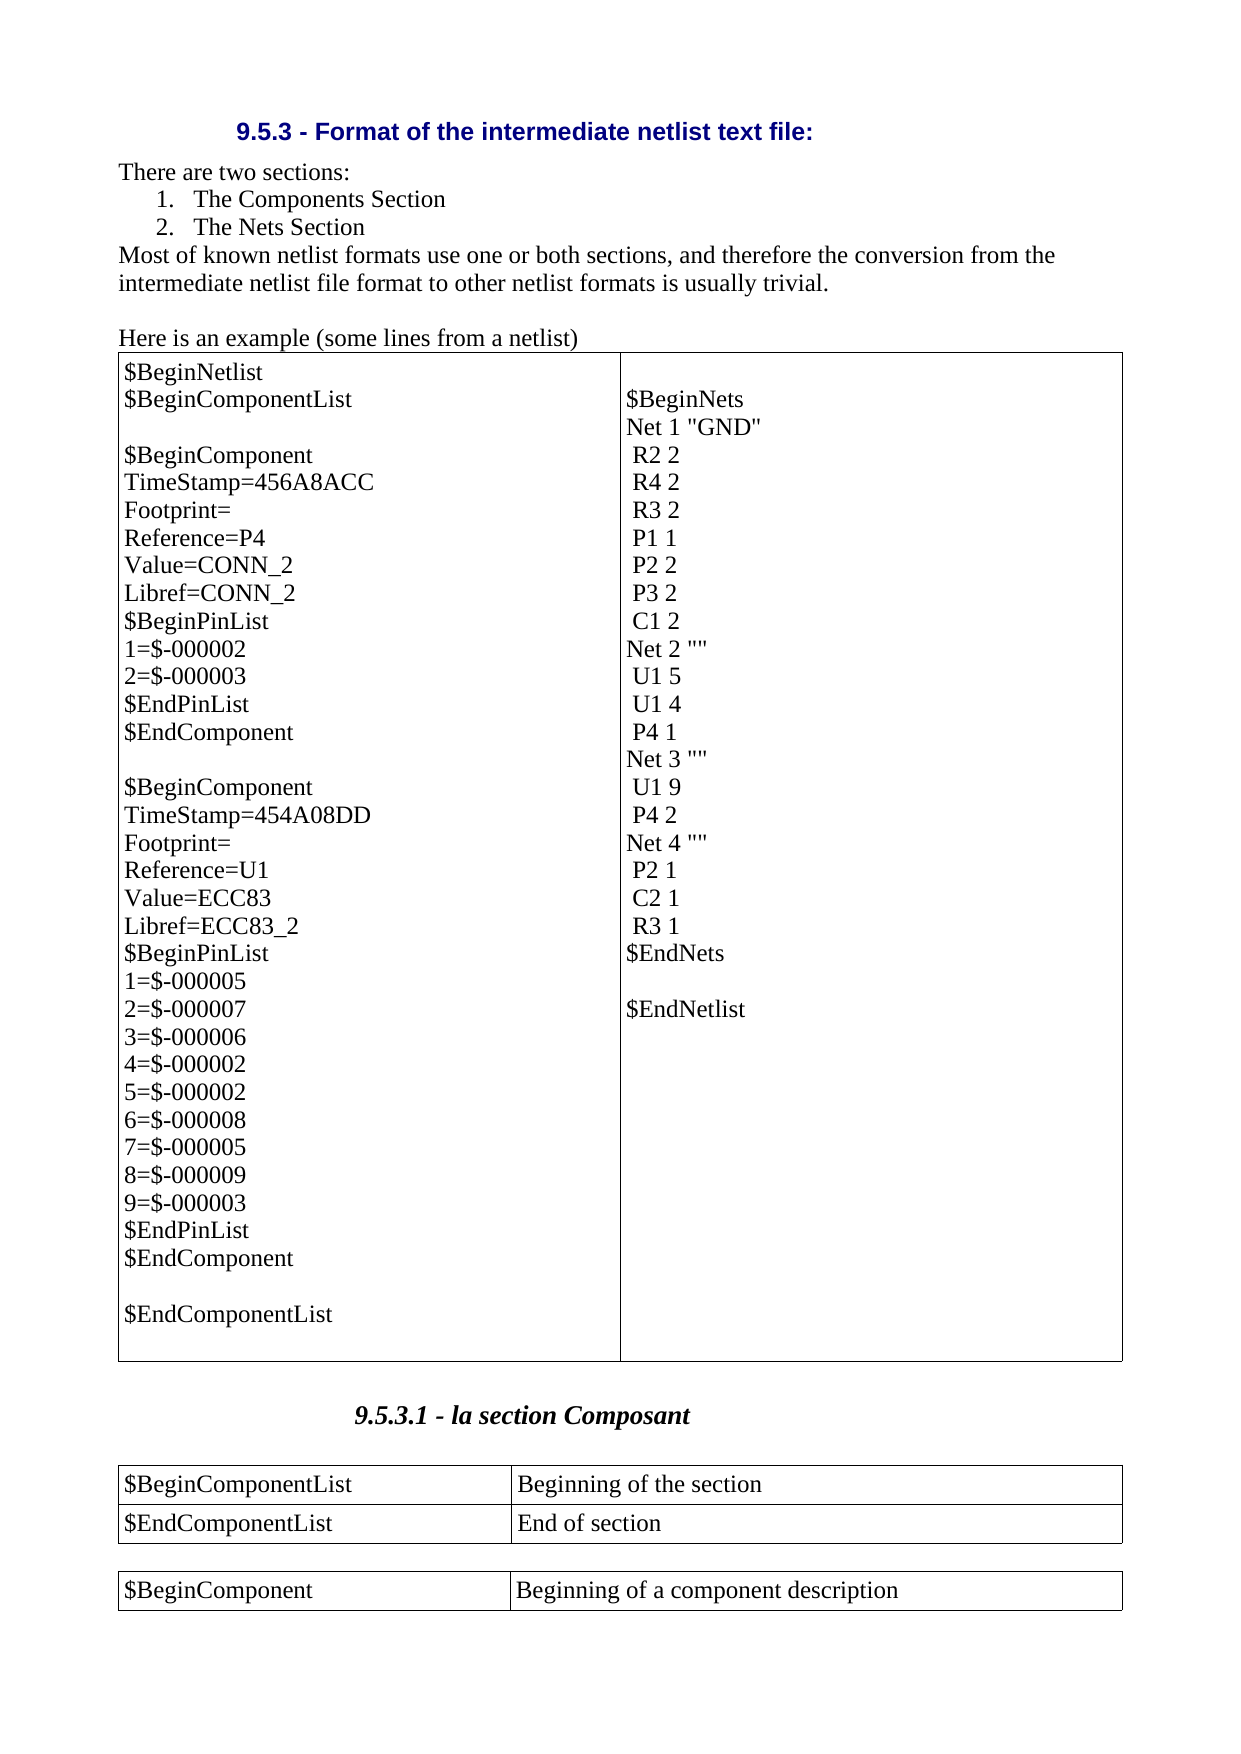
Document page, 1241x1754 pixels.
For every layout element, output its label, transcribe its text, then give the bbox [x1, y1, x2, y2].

table_header $BeginComponentList [119, 1466, 511, 1504]
table_header Beginning of a component description [511, 1572, 1122, 1610]
list The Nets Section [156, 213, 1122, 241]
table_header $BeginNetlist $BeginComponentList $BeginComponent TimeStamp=456A8ACC Footprint= Reference=P4 Value=CONN_2 Libref=CONN_2 $BeginPinList 1=$-000002 2=$-000003 $EndPinList $EndComponent $BeginComponent TimeStamp=454A08DD Footprint= Reference=U1 Value=ECC83 Libref=ECC83_2 $BeginPinList 1=$-000005 2=$-000007 3=$-000006 4=$-000002 5=$-000002 6=$-000008 7=$-000005 8=$-000009 9=$-000003 $EndPinList $EndComponent $EndComponentList [119, 353, 620, 1361]
subtitle la section Composant [354, 1401, 1122, 1430]
text Here is an example (some lines from a netlist) [118, 324, 1122, 352]
table_header $BeginComponent [119, 1572, 510, 1610]
table_header Beginning of the section [512, 1466, 1122, 1504]
text Most of known netlist formats use one or both sections, and therefore the conversion from the intermediate netlist file format to other netlist formats is usually trivial. [118, 241, 1122, 296]
table_header $BeginNets Net 1 "GND" R2 2 R4 2 R3 2 P1 1 P2 2 P3 2 C1 2 Net 2 "" U1 5 U1 4 P4 1 Net 3 "" U1 9 P4 2 Net 4 "" P2 1 C2 1 R3 1 $EndNets $EndNetlist [621, 353, 1122, 1361]
table_cell End of section [512, 1505, 1122, 1543]
subtitle Format of the intermediate netlist text file: [236, 118, 1122, 146]
text There are two sections: [118, 158, 1122, 186]
list The Components Section [156, 186, 1122, 213]
table_cell $EndComponentList [119, 1505, 511, 1543]
